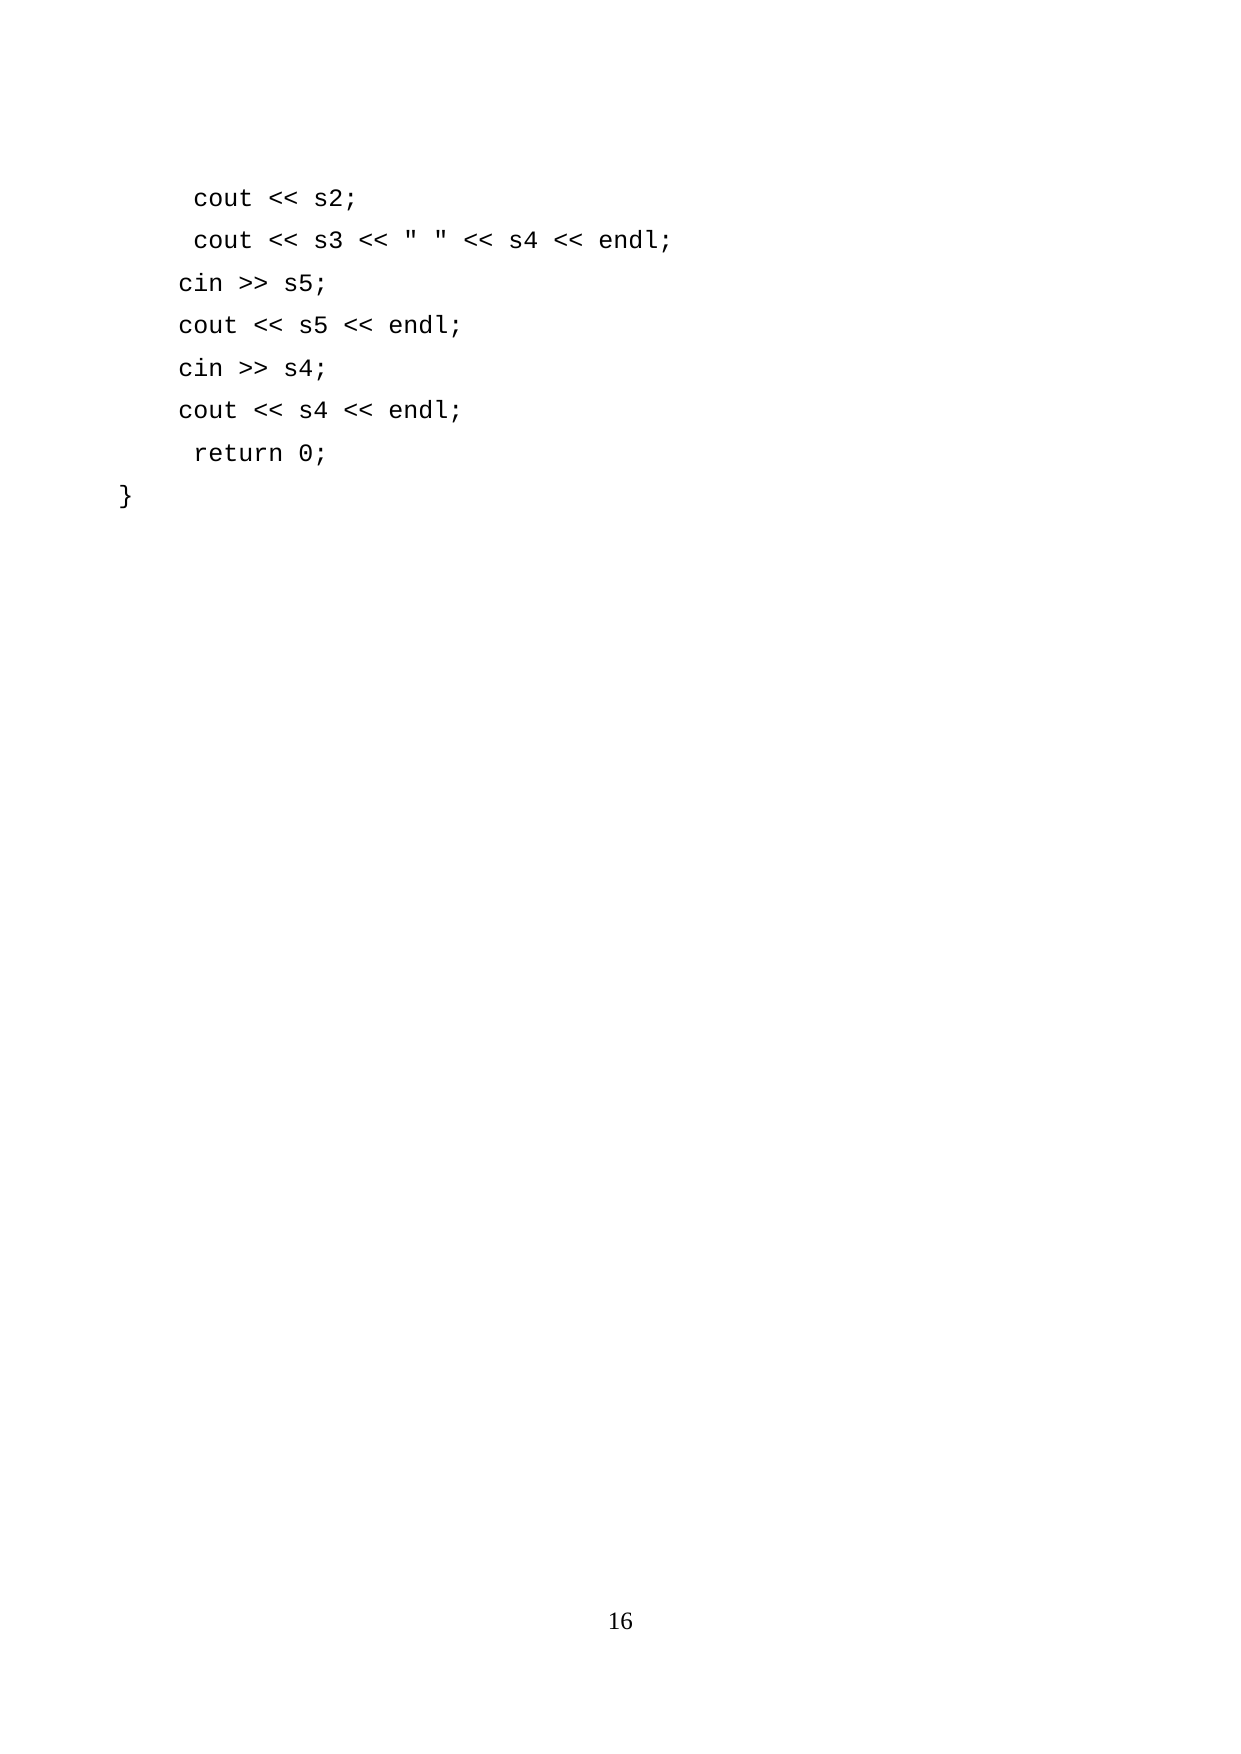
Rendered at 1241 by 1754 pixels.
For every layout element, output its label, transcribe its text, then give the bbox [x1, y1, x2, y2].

text cout << s3 << " " << s4 << endl; [118, 228, 1122, 256]
text return 0; [118, 440, 1122, 468]
text cout << s2; [118, 185, 1122, 213]
text cout << s4 << endl; [118, 398, 1122, 426]
text } [118, 483, 1122, 511]
text cin >> s4; [118, 355, 1122, 383]
text cout << s5 << endl; [118, 313, 1122, 341]
text cin >> s5; [118, 270, 1122, 298]
